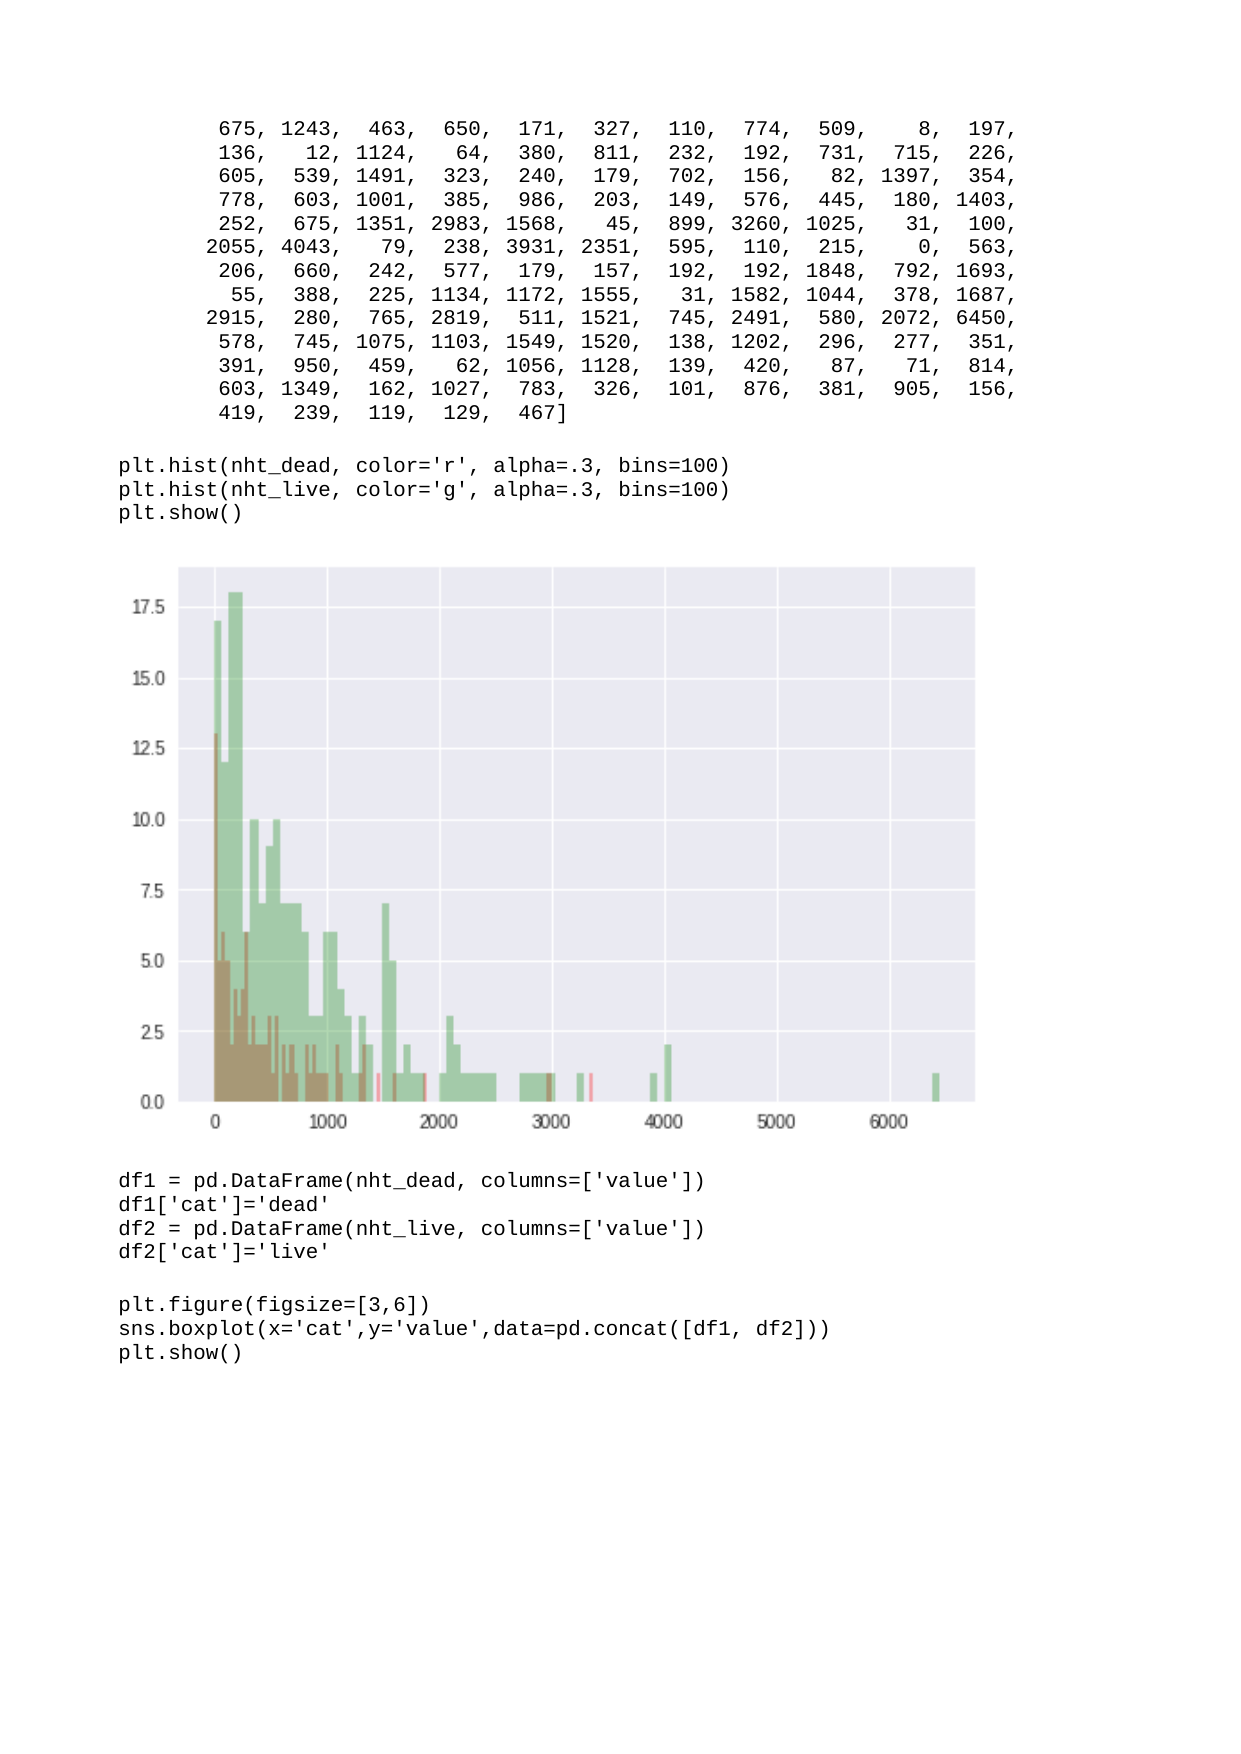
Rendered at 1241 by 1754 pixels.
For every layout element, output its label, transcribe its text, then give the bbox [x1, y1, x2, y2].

text 55, 388, 225, 1134, 1172, 1555, 31, 1582, 1044, 378, 1687, [118, 284, 1122, 307]
text 206, 660, 242, 577, 179, 157, 192, 192, 1848, 792, 1693, [118, 260, 1122, 284]
text 419, 239, 119, 129, 467] [118, 402, 1122, 426]
text df2 = pd.DataFrame(nht_live, columns=['value']) [118, 1218, 1122, 1241]
text df1['cat']='dead' [118, 1194, 1122, 1218]
text 2915, 280, 765, 2819, 511, 1521, 745, 2491, 580, 2072, 6450, [118, 307, 1122, 331]
text 578, 745, 1075, 1103, 1549, 1520, 138, 1202, 296, 277, 351, [118, 331, 1122, 354]
text 675, 1243, 463, 650, 171, 327, 110, 774, 509, 8, 197, [118, 118, 1122, 142]
text 391, 950, 459, 62, 1056, 1128, 139, 420, 87, 71, 814, [118, 354, 1122, 378]
text 605, 539, 1491, 323, 240, 179, 702, 156, 82, 1397, 354, [118, 165, 1122, 189]
text df2['cat']='live' [118, 1241, 1122, 1265]
text plt.hist(nht_dead, color='r', alpha=.3, bins=100) [118, 455, 1122, 479]
text plt.figure(figsize=[3,6]) [118, 1294, 1122, 1318]
text plt.hist(nht_live, color='g', alpha=.3, bins=100) [118, 479, 1122, 502]
text plt.show() [118, 502, 1122, 526]
text 603, 1349, 162, 1027, 783, 326, 101, 876, 381, 905, 156, [118, 378, 1122, 402]
text 2055, 4043, 79, 238, 3931, 2351, 595, 110, 215, 0, 563, [118, 236, 1122, 260]
text 136, 12, 1124, 64, 380, 811, 232, 192, 731, 715, 226, [118, 142, 1122, 165]
text 252, 675, 1351, 2983, 1568, 45, 899, 3260, 1025, 31, 100, [118, 213, 1122, 236]
text plt.show() [118, 1342, 1122, 1365]
text df1 = pd.DataFrame(nht_dead, columns=['value']) [118, 1170, 1122, 1194]
text sns.boxplot(x='cat',y='value',data=pd.concat([df1, df2])) [118, 1318, 1122, 1342]
text 778, 603, 1001, 385, 986, 203, 149, 576, 445, 180, 1403, [118, 189, 1122, 213]
picture [118, 555, 988, 1145]
